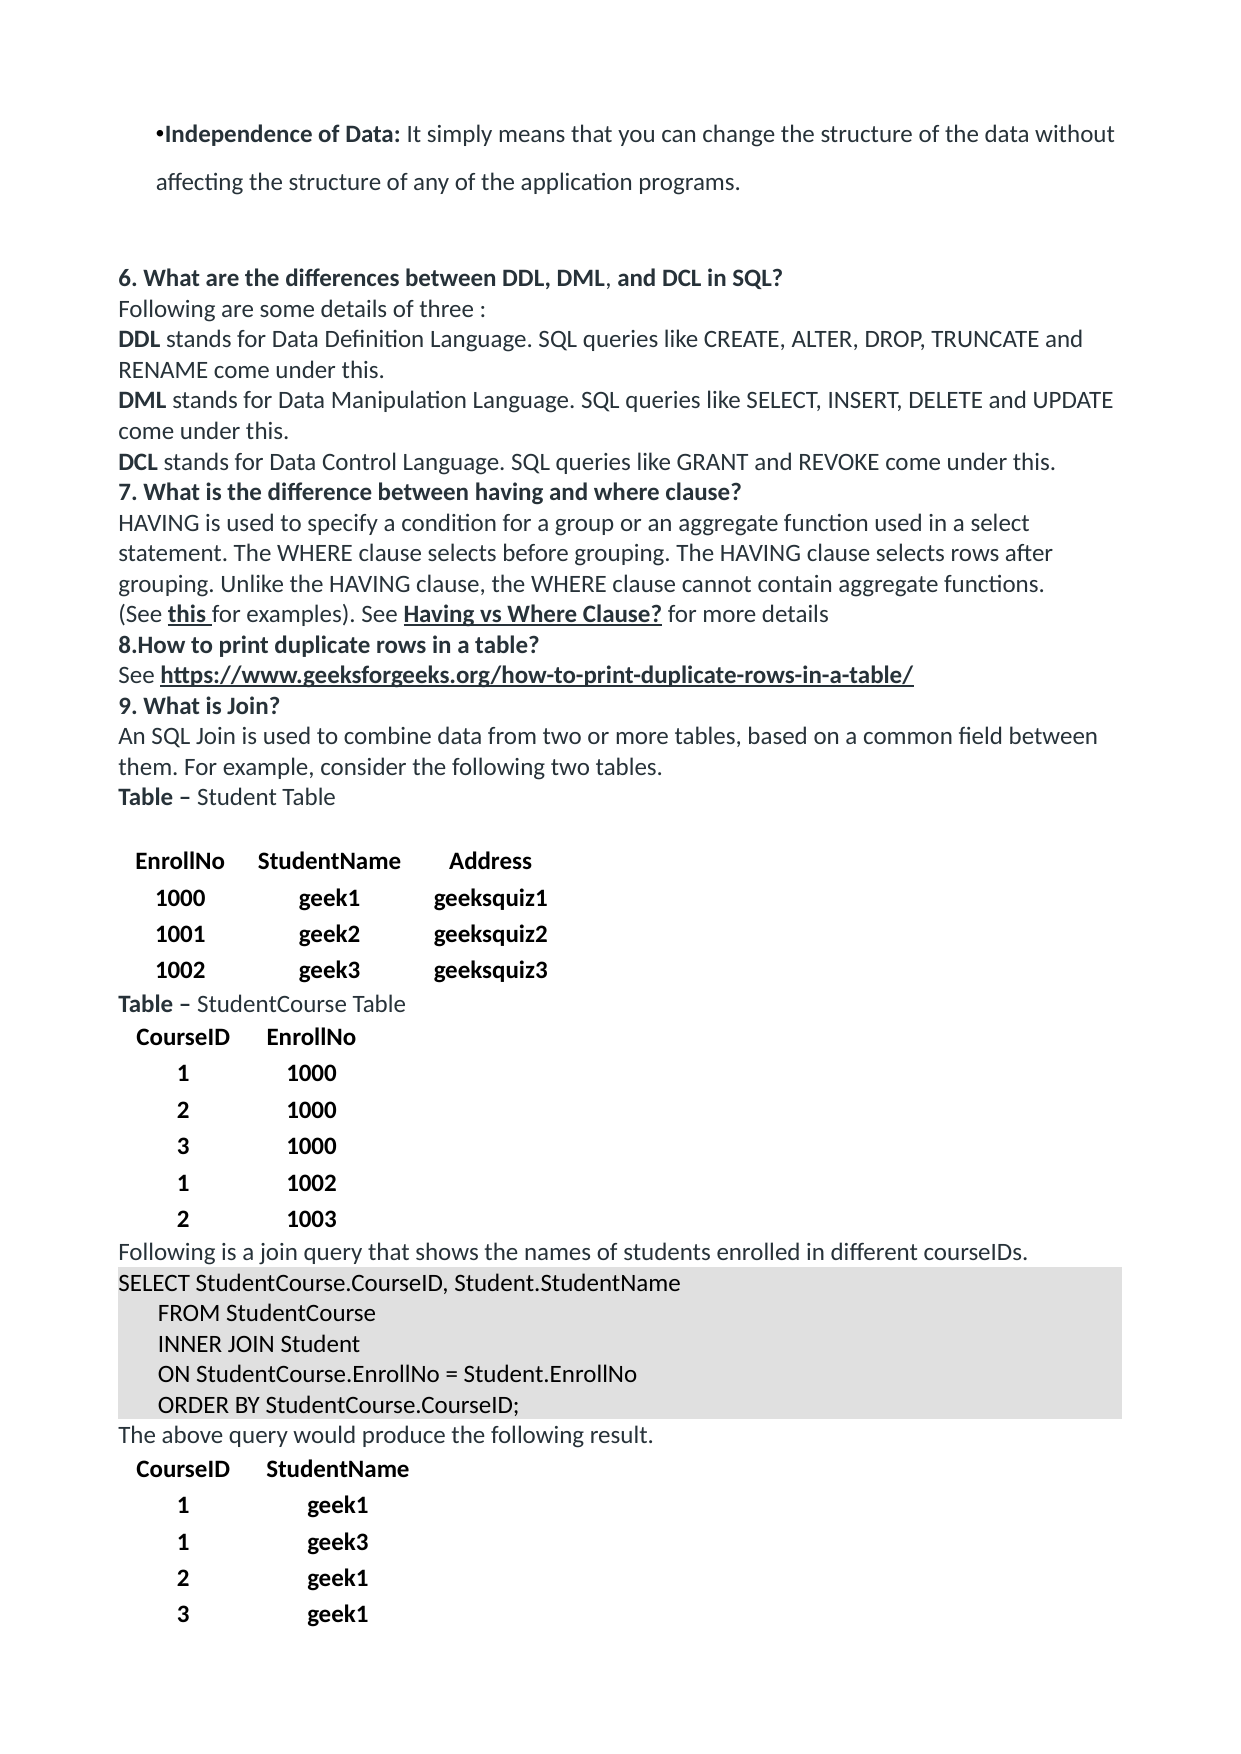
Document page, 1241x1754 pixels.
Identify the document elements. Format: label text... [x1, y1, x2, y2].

text FROM StudentCourse [118, 1297, 1122, 1328]
table_cell 1000 [248, 1055, 375, 1091]
text INNER JOIN Student [118, 1328, 1122, 1358]
table_cell geek1 [242, 879, 417, 915]
text 8.How to print duplicate rows in a table? See https://www.geeksforgeeks.org/how-to-print-duplicate-rows-in-a-table/ [118, 629, 1122, 690]
text Table – Student Table [118, 781, 1122, 842]
table_cell geek1 [248, 1596, 428, 1632]
text 9. What is Join? An SQL Join is used to combine data from two or more tables, based on a common field between them. For example, consider the following two tables. [118, 690, 1122, 781]
table_cell 1000 [248, 1091, 375, 1127]
table_cell 2 [118, 1091, 248, 1127]
table_cell 1000 [118, 879, 242, 915]
table_cell 1002 [118, 951, 242, 988]
text ON StudentCourse.EnrollNo = Student.EnrollNo [118, 1358, 1122, 1389]
text SELECT StudentCourse.CourseID, Student.StudentName [118, 1267, 1122, 1297]
text Table – StudentCourse Table [118, 988, 1122, 1018]
table_header StudentName [242, 843, 417, 879]
table_header CourseID [118, 1018, 248, 1055]
table_cell geek1 [248, 1486, 428, 1523]
table_cell geeksquiz2 [417, 915, 564, 951]
text 7. What is the difference between having and where clause? HAVING is used to specify a condition for a group or an aggregate function used in a select statement. The WHERE clause selects before grouping. The HAVING clause selects rows after grouping. Unlike the HAVING clause, the WHERE clause cannot contain aggregate functions. (See this for examples). See Having vs Where Clause? for more details [118, 476, 1122, 629]
table_header StudentName [248, 1450, 428, 1486]
table_cell 1 [118, 1523, 248, 1559]
text Following is a join query that shows the names of students enrolled in different courseIDs. [118, 1236, 1122, 1267]
table_cell 1003 [248, 1200, 375, 1236]
list Independence of Data: It simply means that you can change the structure of the data without affecting the structure of any of the application programs. [156, 118, 1122, 245]
table_header Address [417, 843, 564, 879]
text The above query would produce the following result. [118, 1419, 1122, 1450]
table_cell 1 [118, 1164, 248, 1200]
table_cell geeksquiz1 [417, 879, 564, 915]
text 6. What are the differences between DDL, DML, and DCL in SQL? Following are some details of three : DDL stands for Data Definition Language. SQL queries like CREATE, ALTER, DROP, TRUNCATE and RENAME come under this. DML stands for Data Manipulation Language. SQL queries like SELECT, INSERT, DELETE and UPDATE come under this. DCL stands for Data Control Language. SQL queries like GRANT and REVOKE come under this. [118, 262, 1122, 476]
table_cell 1 [118, 1055, 248, 1091]
table_cell geek3 [248, 1523, 428, 1559]
table_header EnrollNo [248, 1018, 375, 1055]
table_cell geeksquiz3 [417, 951, 564, 988]
table_cell 3 [118, 1596, 248, 1632]
table_header CourseID [118, 1450, 248, 1486]
table_cell geek1 [248, 1559, 428, 1596]
table_cell 1002 [248, 1164, 375, 1200]
table_cell 3 [118, 1128, 248, 1164]
table_cell 2 [118, 1559, 248, 1596]
text ORDER BY StudentCourse.CourseID; [118, 1389, 1122, 1419]
table_cell 1000 [248, 1128, 375, 1164]
table_cell geek2 [242, 915, 417, 951]
table_header EnrollNo [118, 843, 242, 879]
table_cell 1001 [118, 915, 242, 951]
table_cell geek3 [242, 951, 417, 988]
table_cell 1 [118, 1486, 248, 1523]
table_cell 2 [118, 1200, 248, 1236]
